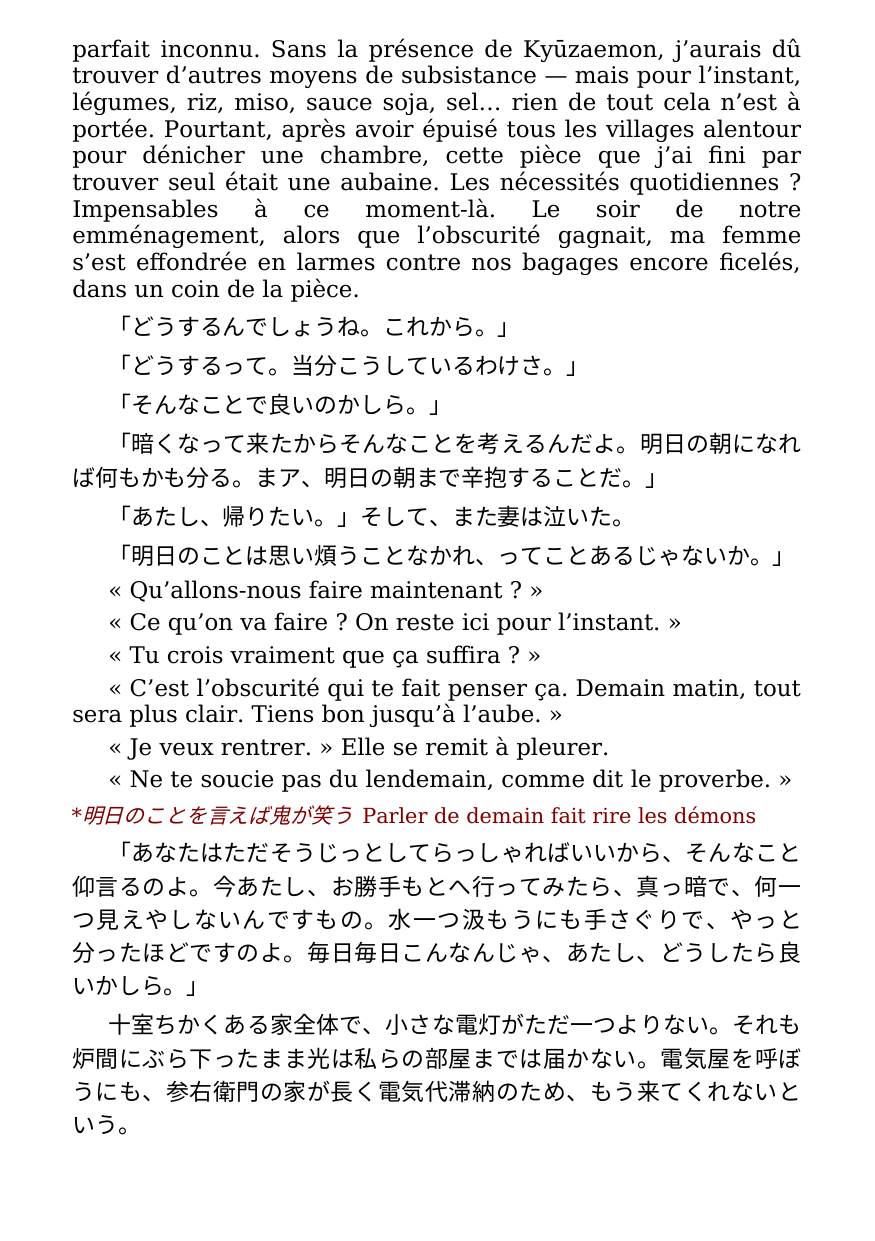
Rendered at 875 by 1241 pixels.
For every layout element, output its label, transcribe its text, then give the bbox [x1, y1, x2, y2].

text *明日のことを言えば鬼が笑う Parler de demain fait rire les démons [71, 799, 803, 829]
text 「どうするって。当分こうしているわけさ。」 [72, 348, 802, 381]
text 「あなたはただそうじっとしてらっしゃればいいから、そんなこと仰言るのよ。今あたし、お勝手もとへ行ってみたら、真っ暗で、何一つ見えやしないんですもの。水一つ汲もうにも手さぐりで、やっと分ったほどですのよ。毎日毎日こんなんじゃ、あたし、どうしたら良いかしら。」 [72, 835, 802, 1001]
text « Tu crois vraiment que ça suffira ? » [72, 642, 802, 669]
text 「明日のことは思い煩うことなかれ、ってことあるじゃないか。」 [72, 538, 802, 571]
text parfait inconnu. Sans la présence de Kyūzaemon, j’aurais dû trouver d’autres moyens de subsistance — mais pour l’instant, légumes, riz, miso, sauce soja, sel… rien de tout cela n’est à portée. Pourtant, après avoir épuisé tous les villages alentour pour dénicher une chambre, cette pièce que j’ai fini par trouver seul était une aubaine. Les nécessités quotidiennes ? Impensables à ce moment-là. Le soir de notre emménagement, alors que l’obscurité gagnait, ma femme s’est effondrée en larmes contre nos bagages encore ficelés, dans un coin de la pièce. [72, 36, 802, 303]
text 「そんなことで良いのかしら。」 [72, 387, 802, 420]
text 「どうするんでしょうね。これから。」 [72, 309, 802, 342]
text 「あたし、帰りたい。」そして、また妻は泣いた。 [72, 498, 802, 532]
text « Ne te soucie pas du lendemain, comme dit le proverbe. » [72, 767, 802, 793]
text « C’est l’obscurité qui te fait penser ça. Demain matin, tout sera plus clair. Tiens bon jusqu’à l’aube. » [72, 675, 802, 728]
text 十室ちかくある家全体で、小さな電灯がただ一つよりない。それも炉間にぶら下ったまま光は私らの部屋までは届かない。電気屋を呼ぼうにも、参右衛門の家が長く電気代滞納のため、もう来てくれないという。 [72, 1007, 802, 1140]
text « Ce qu’on va faire ? On reste ici pour l’instant. » [72, 609, 802, 636]
text « Qu’allons-nous faire maintenant ? » [72, 577, 802, 603]
text « Je veux rentrer. » Elle se remit à pleurer. [72, 734, 802, 761]
text 「暗くなって来たからそんなことを考えるんだよ。明日の朝になれば何もかも分る。まア、明日の朝まで辛抱することだ。」 [72, 426, 802, 493]
